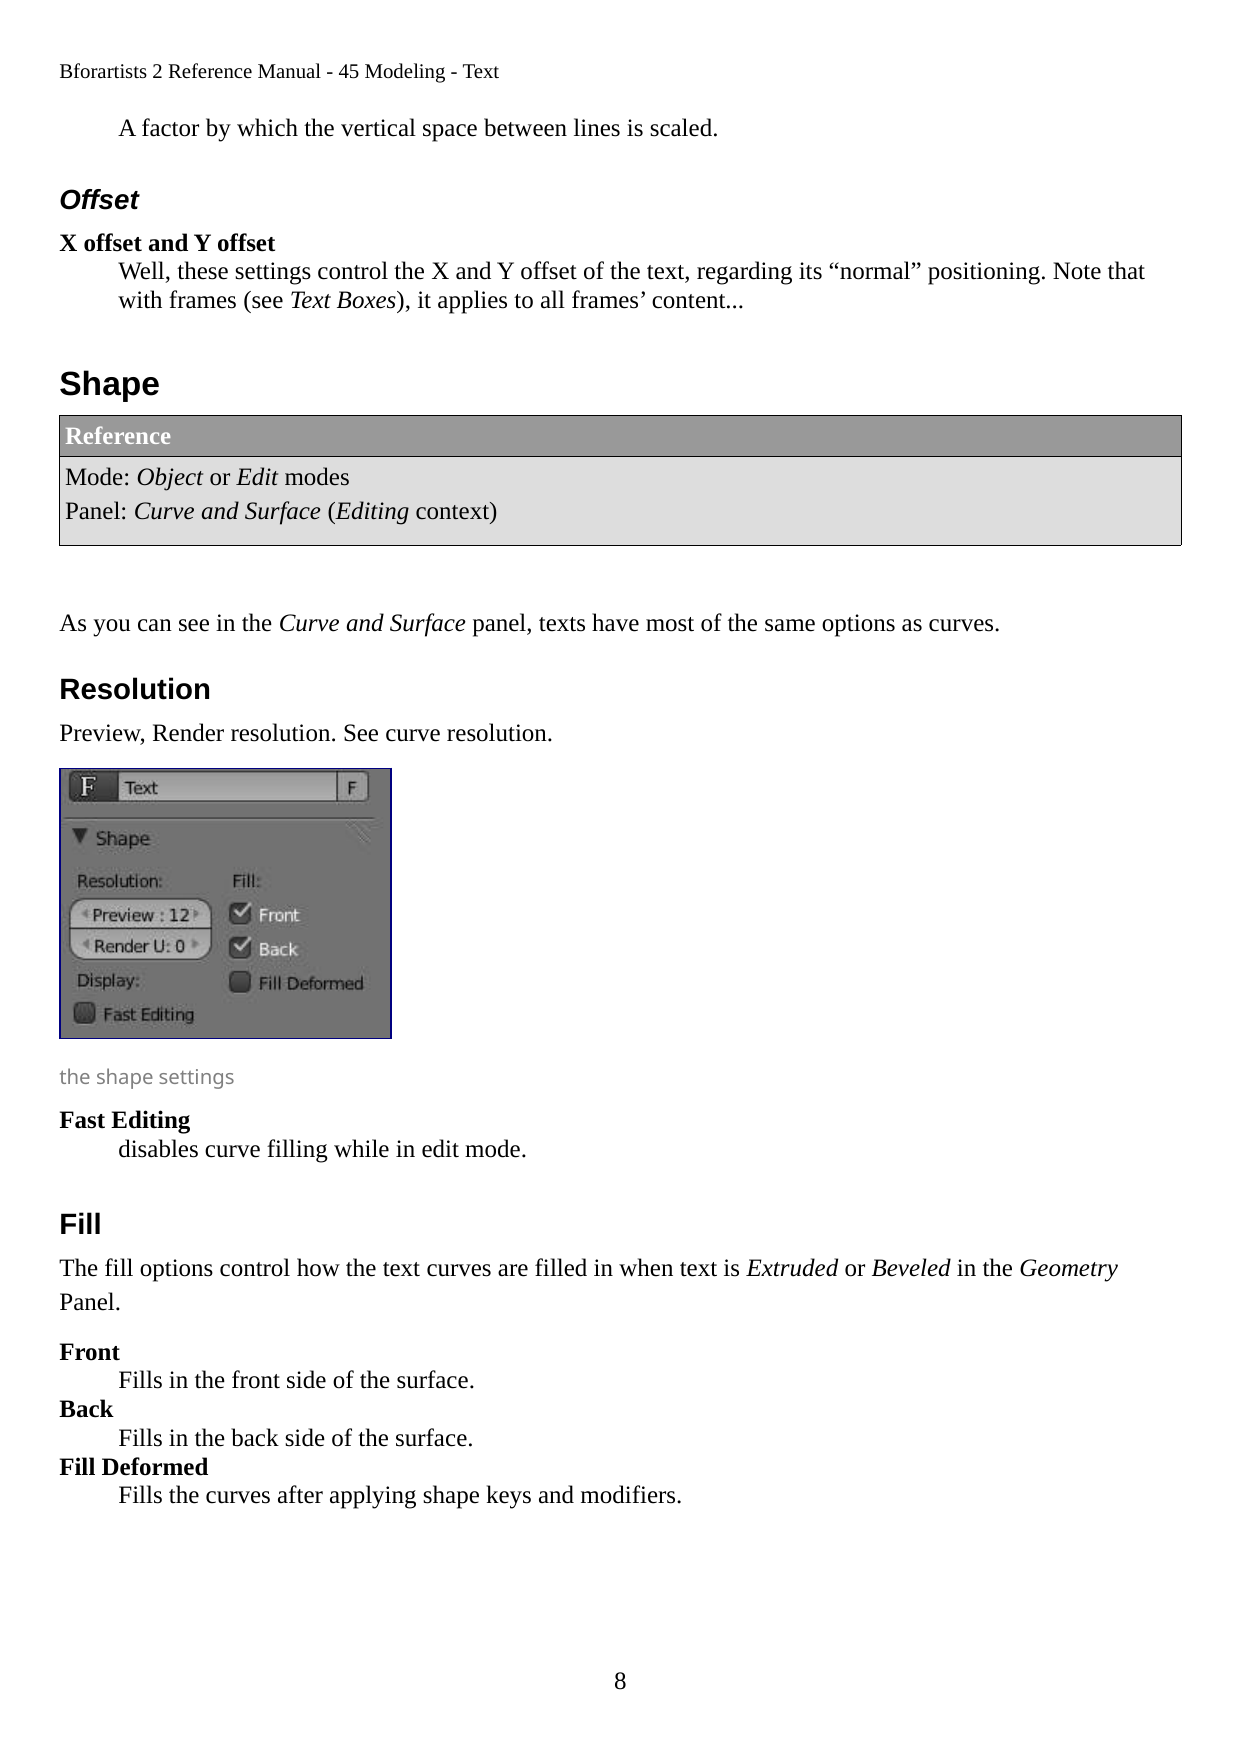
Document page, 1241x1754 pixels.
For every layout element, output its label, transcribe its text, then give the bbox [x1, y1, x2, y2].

text the shape settings [59, 1059, 1181, 1091]
list Well, these settings control the X and Y offset of the text, regarding its “normal” positioning. Note that with frames (see Text Boxes), it applies to all frames’ content... [118, 256, 1181, 314]
list disables curve filling while in edit mode. [118, 1134, 1181, 1163]
list A factor by which the vertical space between lines is scaled. [118, 113, 1181, 141]
table_cell Mode: Object or Edit modes Panel: Curve and Surface (Editing context) [60, 457, 1181, 545]
text Preview, Render resolution. See curve resolution. [59, 718, 1181, 747]
list Fills in the front side of the surface. [118, 1365, 1181, 1394]
subtitle Fill Deformed [59, 1452, 1181, 1480]
subtitle Shape [59, 364, 1181, 403]
subtitle Fill [59, 1207, 1181, 1241]
subtitle Front [59, 1337, 1181, 1365]
subtitle X offset and Y offset [59, 228, 1181, 256]
subtitle Resolution [59, 672, 1181, 706]
text The fill options control how the text curves are filled in when text is Extruded or Beveled in the Geometry Panel. [59, 1253, 1181, 1316]
text As you can see in the Curve and Surface panel, texts have most of the same options as curves. [59, 608, 1181, 637]
picture [61, 769, 390, 1038]
table_header Reference [60, 416, 1181, 456]
list Fills the curves after applying shape keys and modifiers. [118, 1480, 1181, 1509]
subtitle Back [59, 1394, 1181, 1423]
list Fills in the back side of the surface. [118, 1423, 1181, 1452]
subtitle Offset [59, 183, 1181, 215]
subtitle Fast Editing [59, 1105, 1181, 1134]
